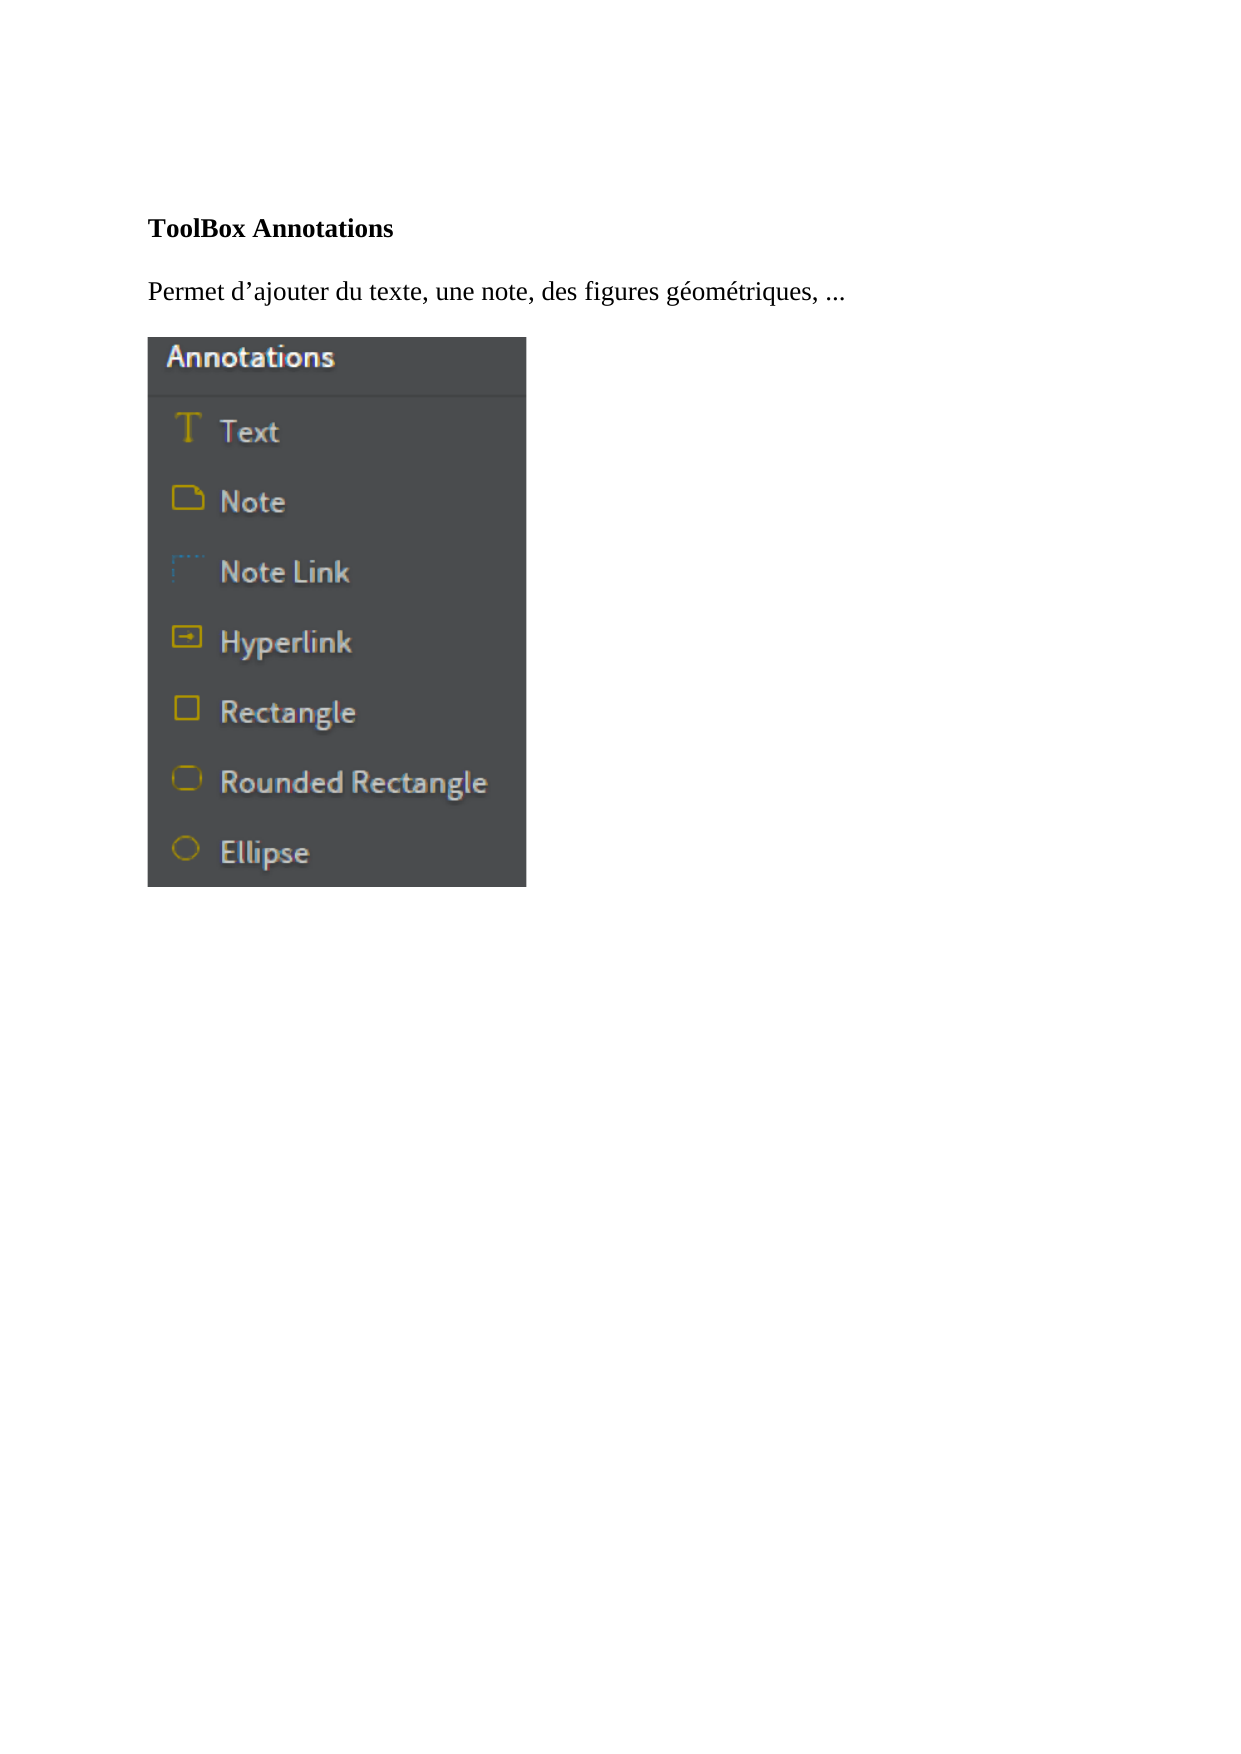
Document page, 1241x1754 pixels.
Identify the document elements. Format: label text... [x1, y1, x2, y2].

text ToolBox Annotations [148, 212, 1092, 243]
text Permet d’ajouter du texte, une note, des figures géométriques, ... [148, 275, 1092, 306]
picture [147, 337, 527, 887]
